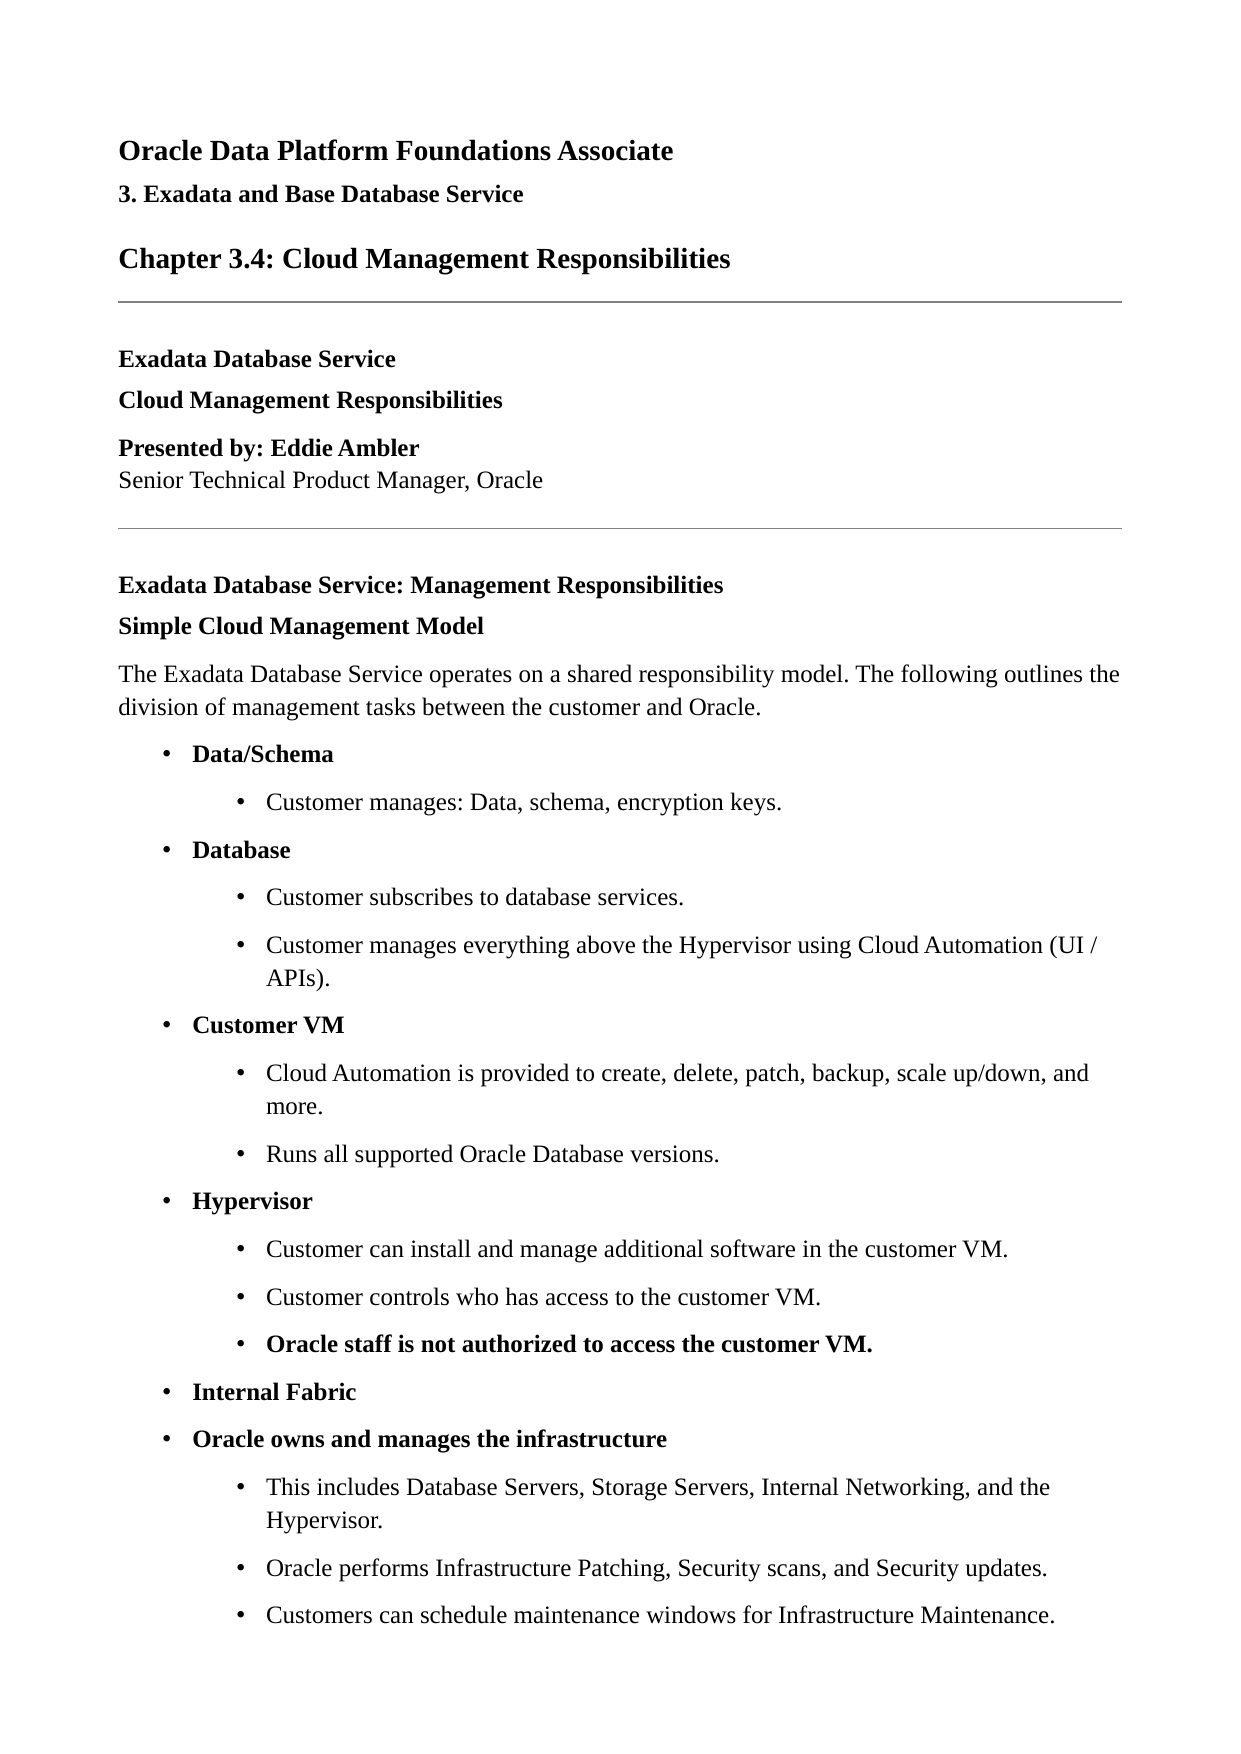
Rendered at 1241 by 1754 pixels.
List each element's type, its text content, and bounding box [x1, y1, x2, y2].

list Cloud Automation is provided to create, delete, patch, backup, scale up/down, and more. [236, 1058, 1122, 1120]
list Internal Fabric [162, 1377, 1122, 1406]
text Cloud Management Responsibilities [118, 385, 1122, 414]
list This includes Database Servers, Storage Servers, Internal Networking, and the Hypervisor. [236, 1472, 1122, 1534]
list Database [162, 835, 1122, 863]
list Data/Schema [162, 739, 1122, 768]
subtitle Exadata Database Service [118, 344, 1122, 372]
list Customers can schedule maintenance windows for Infrastructure Maintenance. [236, 1600, 1122, 1629]
list Oracle owns and manages the infrastructure [162, 1424, 1122, 1453]
subtitle Oracle Data Platform Foundations Associate [118, 133, 1122, 166]
text Presented by: Eddie Ambler Senior Technical Product Manager, Oracle [118, 433, 1122, 494]
list Customer controls who has access to the customer VM. [236, 1282, 1122, 1310]
list Oracle staff is not authorized to access the customer VM. [236, 1329, 1122, 1358]
subtitle Exadata Database Service: Management Responsibilities [118, 570, 1122, 599]
list Customer subscribes to database services. [236, 882, 1122, 911]
text Simple Cloud Management Model [118, 611, 1122, 640]
subtitle Chapter 3.4: Cloud Management Responsibilities [118, 241, 1122, 274]
list Customer VM [162, 1011, 1122, 1039]
list Customer manages everything above the Hypervisor using Cloud Automation (UI / APIs). [236, 930, 1122, 992]
text 3. Exadata and Base Database Service [118, 179, 1122, 207]
list Customer manages: Data, schema, encryption keys. [236, 787, 1122, 816]
list Runs all supported Oracle Database versions. [236, 1139, 1122, 1167]
text The Exadata Database Service operates on a shared responsibility model. The following outlines the division of management tasks between the customer and Oracle. [118, 659, 1122, 721]
list Oracle performs Infrastructure Patching, Security scans, and Security updates. [236, 1553, 1122, 1581]
list Hypervisor [162, 1186, 1122, 1215]
list Customer can install and manage additional software in the customer VM. [236, 1234, 1122, 1263]
